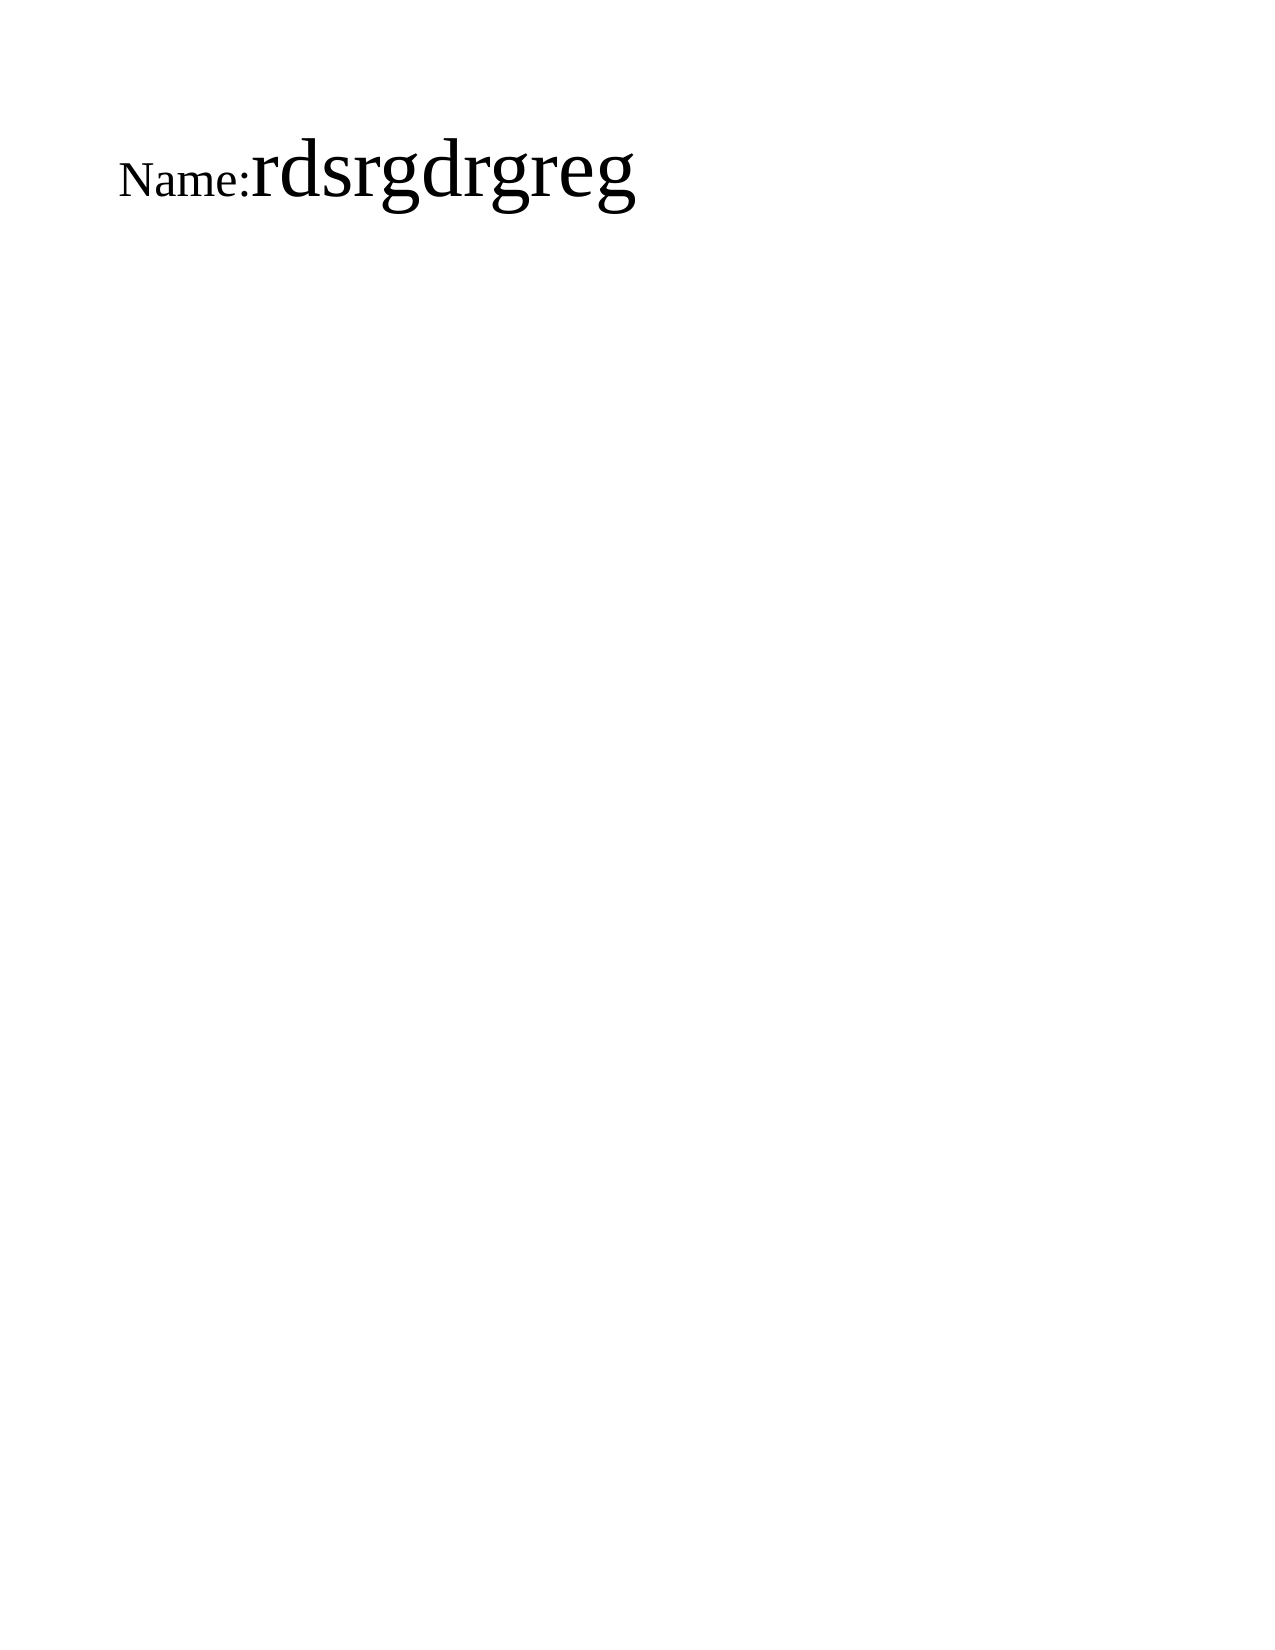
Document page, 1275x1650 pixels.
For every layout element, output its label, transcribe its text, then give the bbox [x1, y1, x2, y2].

text Name:rdsrgdrgreg [118, 118, 1157, 214]
